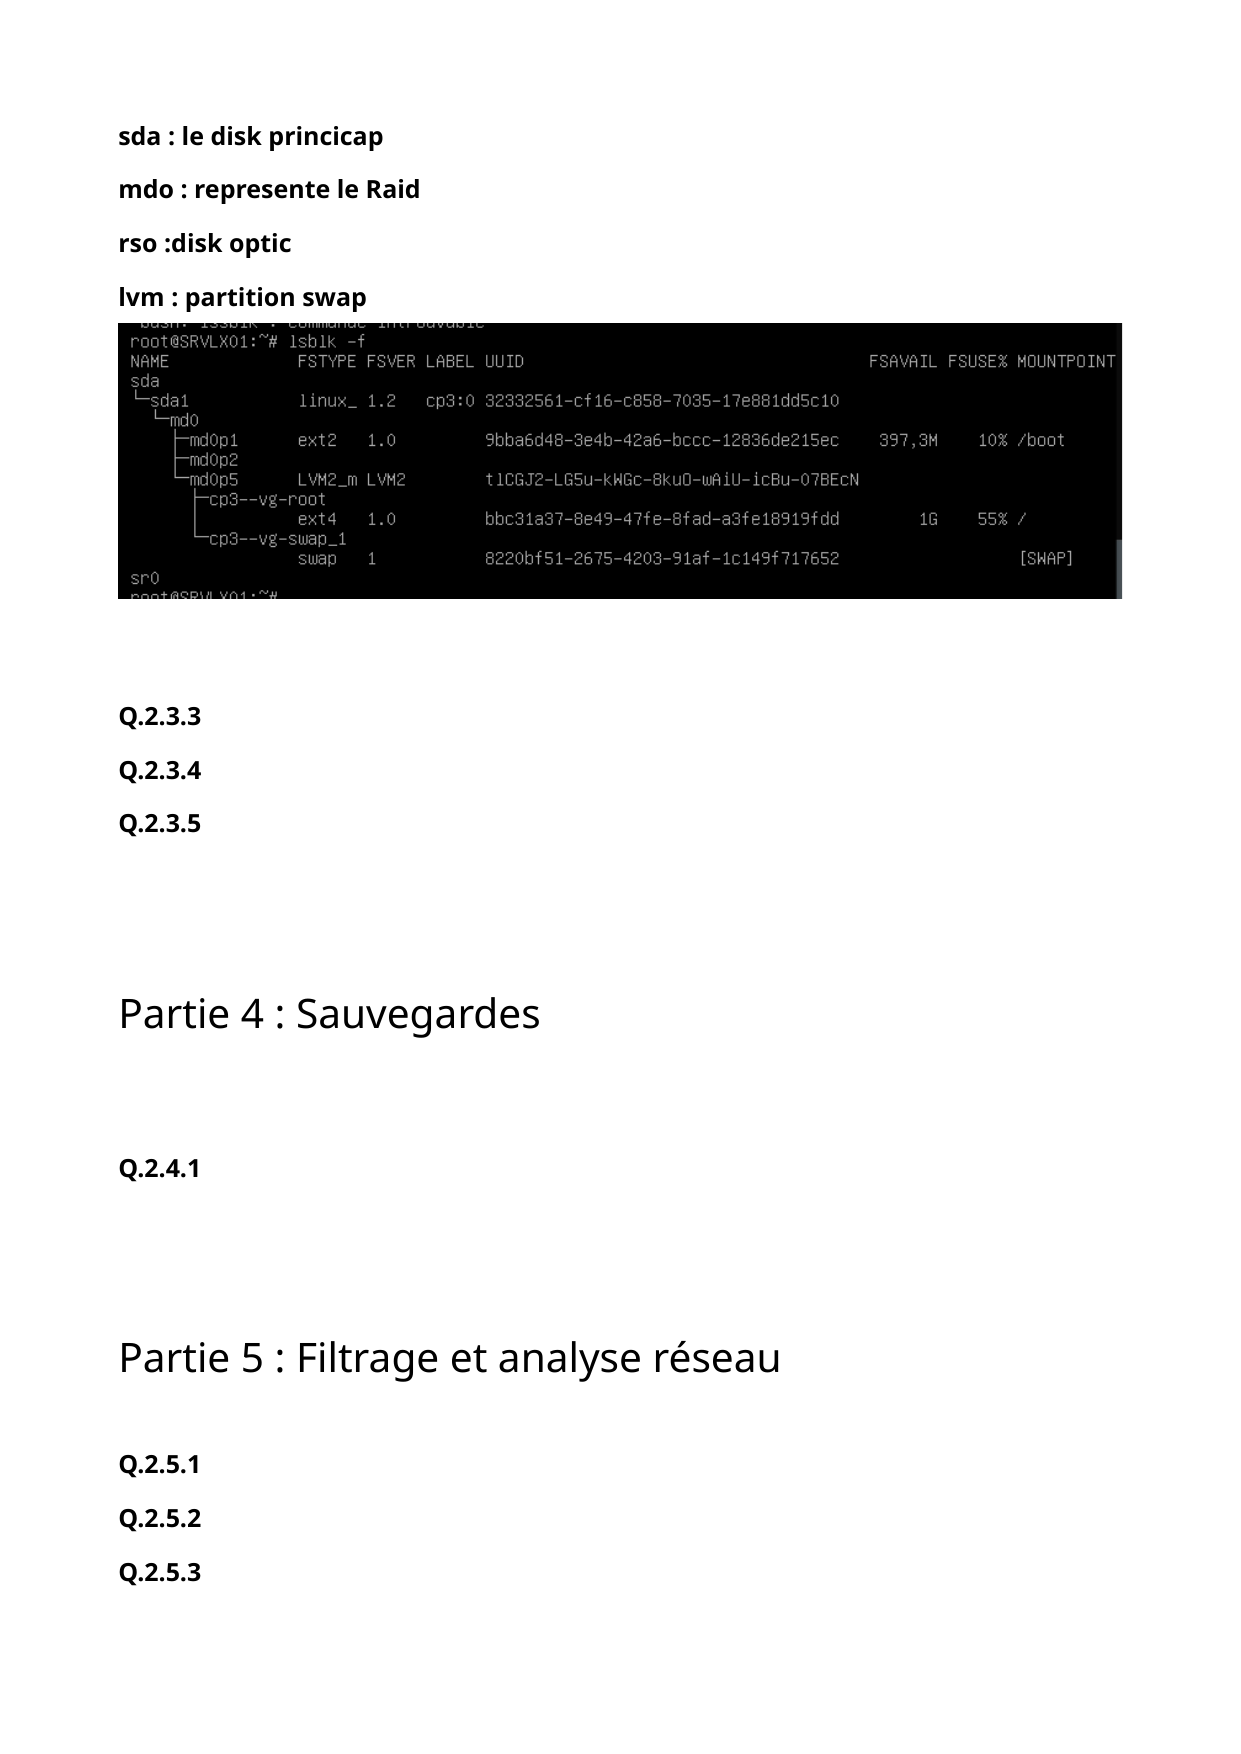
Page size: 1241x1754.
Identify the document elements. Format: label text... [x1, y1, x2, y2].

text Q.2.3.3 [118, 698, 1122, 733]
text Q.2.5.3 [118, 1554, 1122, 1588]
picture [118, 323, 1123, 599]
text rso :disk optic [118, 226, 1122, 260]
text Q.2.4.1 [118, 1150, 1122, 1184]
text lvm : partition swap [118, 279, 1122, 313]
text Q.2.5.2 [118, 1501, 1122, 1534]
subtitle Partie 4 : Sauvegardes [118, 985, 1122, 1040]
text Q.2.5.1 [118, 1447, 1122, 1481]
subtitle Partie 5 : Filtrage et analyse réseau [118, 1329, 1122, 1384]
text sda : le disk princicap [118, 118, 1122, 152]
text mdo : represente le Raid [118, 172, 1122, 206]
text Q.2.3.4 [118, 752, 1122, 786]
text Q.2.3.5 [118, 806, 1122, 840]
